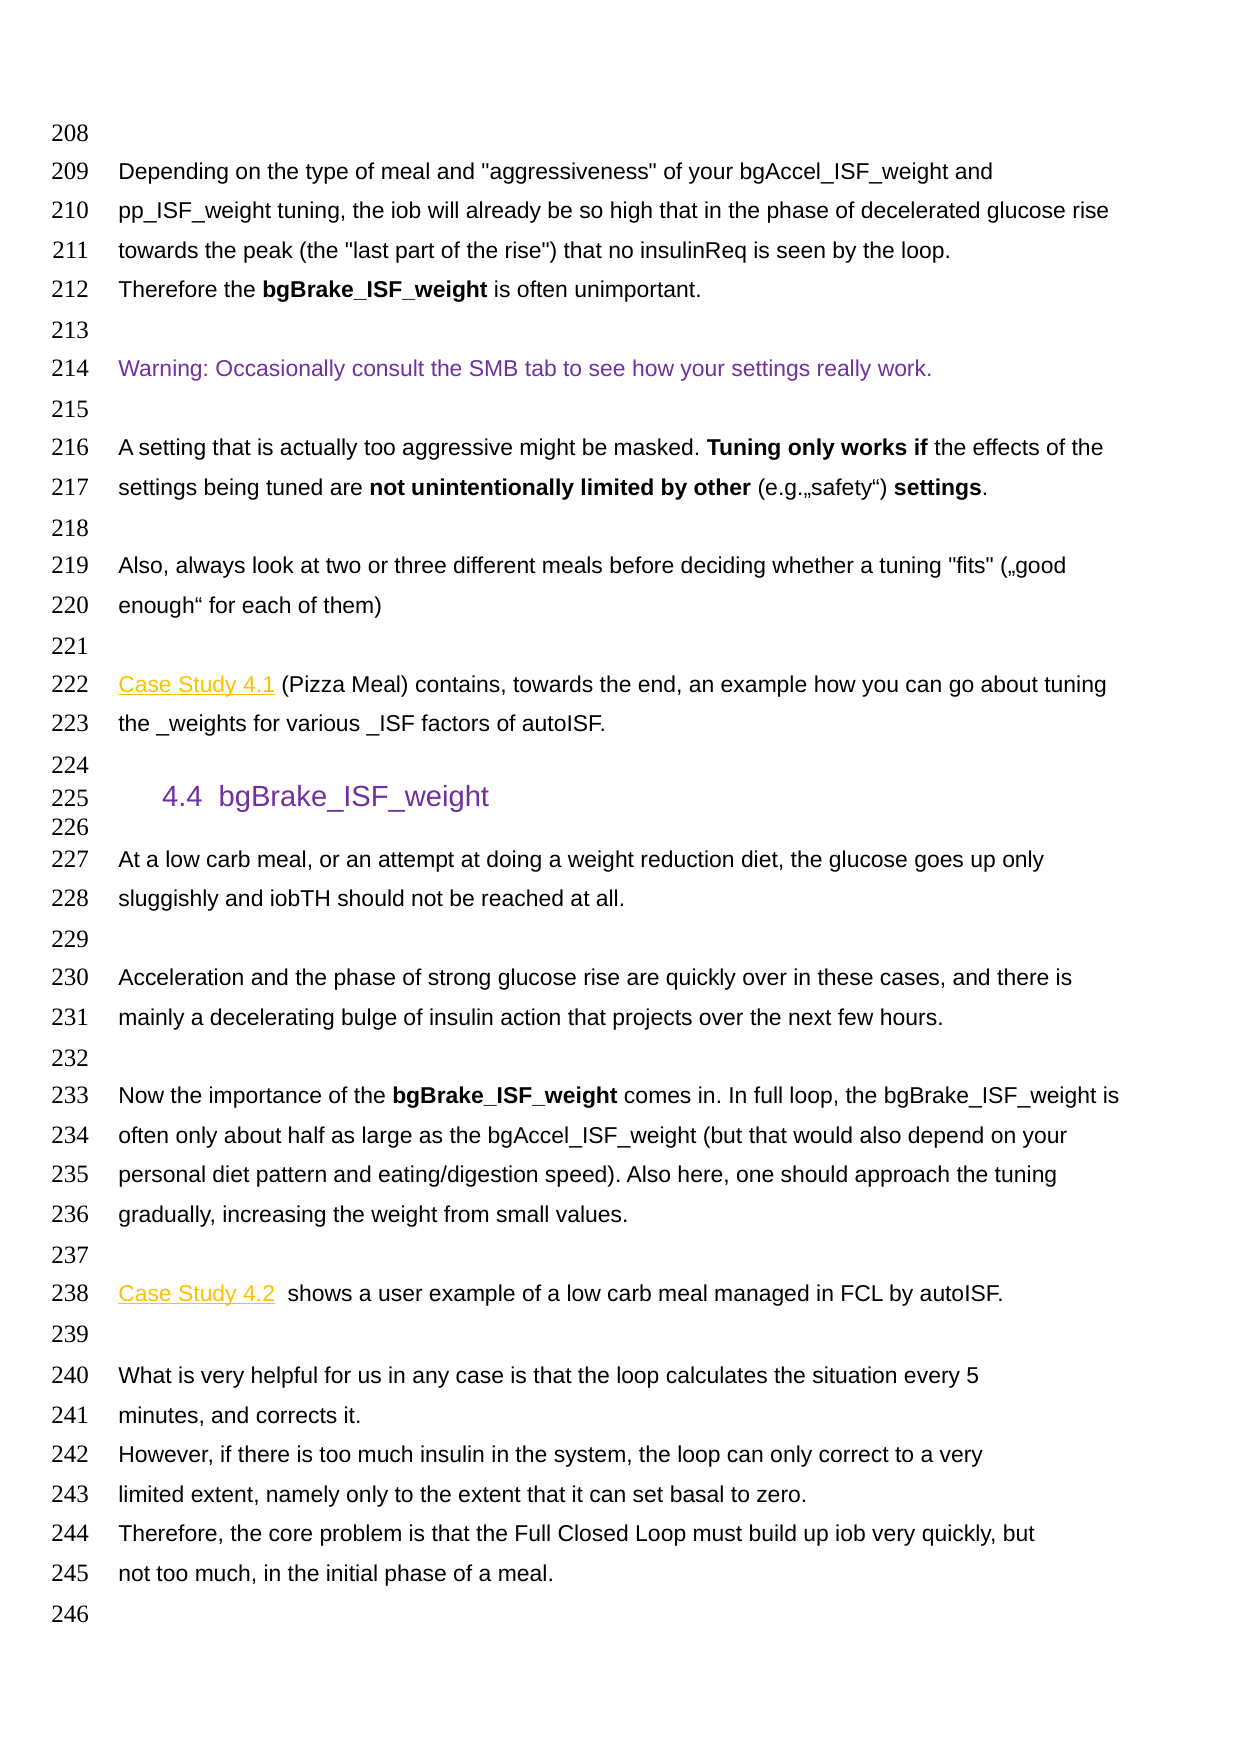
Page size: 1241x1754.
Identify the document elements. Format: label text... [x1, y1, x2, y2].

text Depending on the type of meal and "aggressiveness" of your bgAccel_ISF_weight and pp_ISF_weight tuning, the iob will already be so high that in the phase of decelerated glucose rise towards the peak (the "last part of the rise") that no insulinReq is seen by the loop. [118, 158, 1122, 263]
text 4.4 bgBrake_ISF_weight [118, 778, 1122, 812]
text Now the importance of the bgBrake_ISF_weight comes in. In full loop, the bgBrake_ISF_weight is often only about half as large as the bgAccel_ISF_weight (but that would also depend on your personal diet pattern and eating/digestion speed). Also here, one should approach the tuning gradually, increasing the weight from small values. [118, 1082, 1122, 1227]
text Also, always look at two or three different meals before deciding whether a tuning "fits" („good enough“ for each of them) [118, 552, 1122, 618]
text Acceleration and the phase of strong glucose rise are quickly over in these cases, and there is mainly a decelerating bulge of insulin action that projects over the next few hours. [118, 964, 1122, 1030]
text However, if there is too much insulin in the system, the loop can only correct to a very limited extent, namely only to the extent that it can set basal to zero. [118, 1441, 1039, 1507]
text At a low carb meal, or an attempt at doing a weight reduction diet, the glucose goes up only sluggishly and iobTH should not be reached at all. [118, 846, 1122, 911]
text Warning: Occasionally consult the SMB tab to see how your settings really work. [118, 355, 1122, 381]
text Therefore the bgBrake_ISF_weight is often unimportant. [118, 276, 1122, 302]
text Case Study 4.1 (Pizza Meal) contains, towards the end, an example how you can go about tuning the _weights for various _ISF factors of autoISF. [118, 671, 1122, 737]
text Therefore, the core problem is that the Full Closed Loop must build up iob very quickly, but not too much, in the initial phase of a meal. [118, 1520, 1039, 1586]
text Case Study 4.2 shows a user example of a low carb meal managed in FCL by autoISF. [118, 1280, 1122, 1306]
text A setting that is actually too aggressive might be masked. Tuning only works if the effects of the settings being tuned are not unintentionally limited by other (e.g.„safety“) settings. [118, 434, 1122, 500]
text What is very helpful for us in any case is that the loop calculates the situation every 5 minutes, and corrects it. [118, 1362, 1039, 1428]
